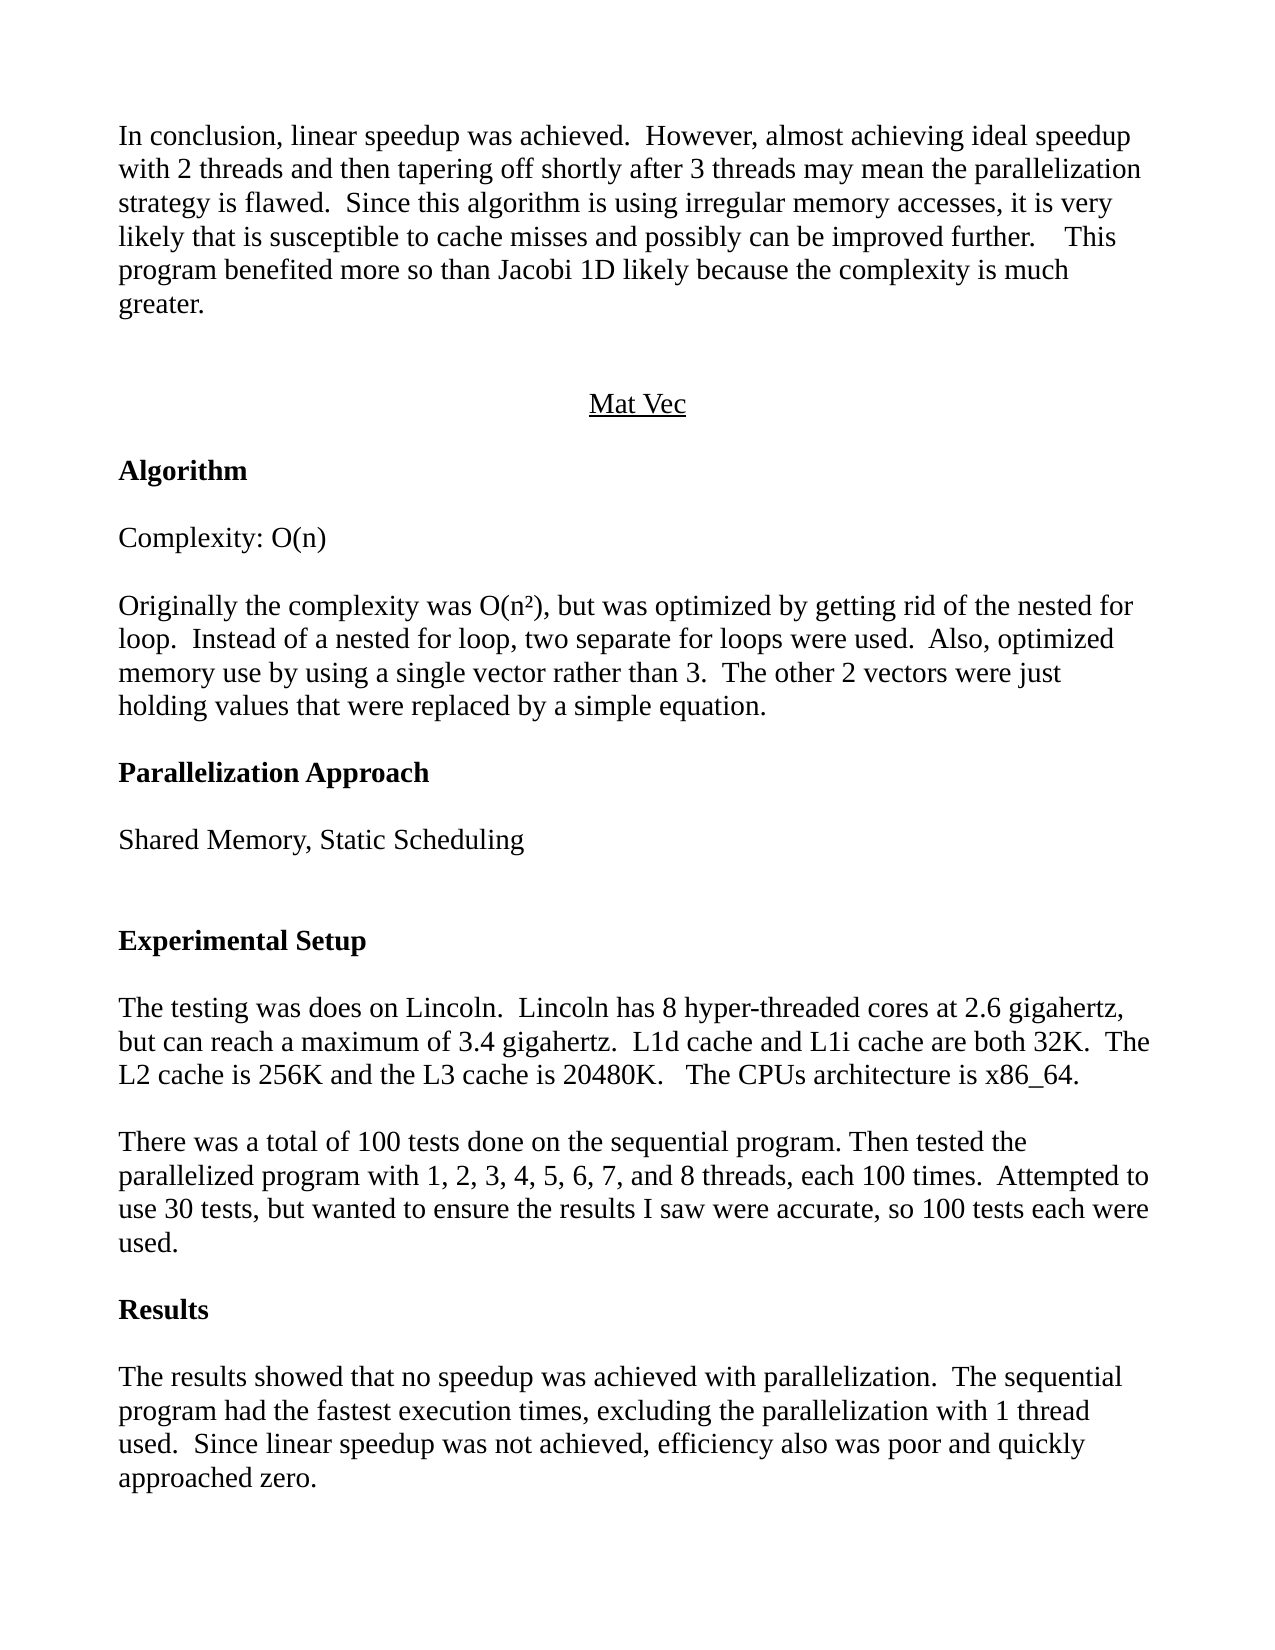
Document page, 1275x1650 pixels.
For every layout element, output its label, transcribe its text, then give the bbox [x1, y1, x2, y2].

text There was a total of 100 tests done on the sequential program. Then tested the parallelized program with 1, 2, 3, 4, 5, 6, 7, and 8 threads, each 100 times. Attempted to use 30 tests, but wanted to ensure the results I saw were accurate, so 100 tests each were used. [118, 1124, 1157, 1258]
text The results showed that no speedup was achieved with parallelization. The sequential program had the fastest execution times, excluding the parallelization with 1 thread used. Since linear speedup was not achieved, efficiency also was poor and quickly approached zero. [118, 1359, 1157, 1493]
text Results [118, 1292, 1157, 1326]
text Algorithm [118, 453, 1157, 487]
text Complexity: O(n) [118, 521, 1157, 554]
text In conclusion, linear speedup was achieved. However, almost achieving ideal speedup with 2 threads and then tapering off shortly after 3 threads may mean the parallelization strategy is flawed. Since this algorithm is using irregular memory accesses, it is very likely that is susceptible to cache misses and possibly can be improved further. This program benefited more so than Jacobi 1D likely because the complexity is much greater. [118, 118, 1157, 319]
text Originally the complexity was O(n²), but was optimized by getting rid of the nested for loop. Instead of a nested for loop, two separate for loops were used. Also, optimized memory use by using a single vector rather than 3. The other 2 vectors were just holding values that were replaced by a simple equation. [118, 588, 1157, 722]
text The testing was does on Lincoln. Lincoln has 8 hyper-threaded cores at 2.6 gigahertz, but can reach a maximum of 3.4 gigahertz. L1d cache and L1i cache are both 32K. The L2 cache is 256K and the L3 cache is 20480K. The CPUs architecture is x86_64. [118, 990, 1157, 1091]
text Parallelization Approach [118, 755, 1157, 789]
text Shared Memory, Static Scheduling [118, 822, 1157, 856]
text Mat Vec [118, 386, 1157, 420]
text Experimental Setup [118, 923, 1157, 957]
